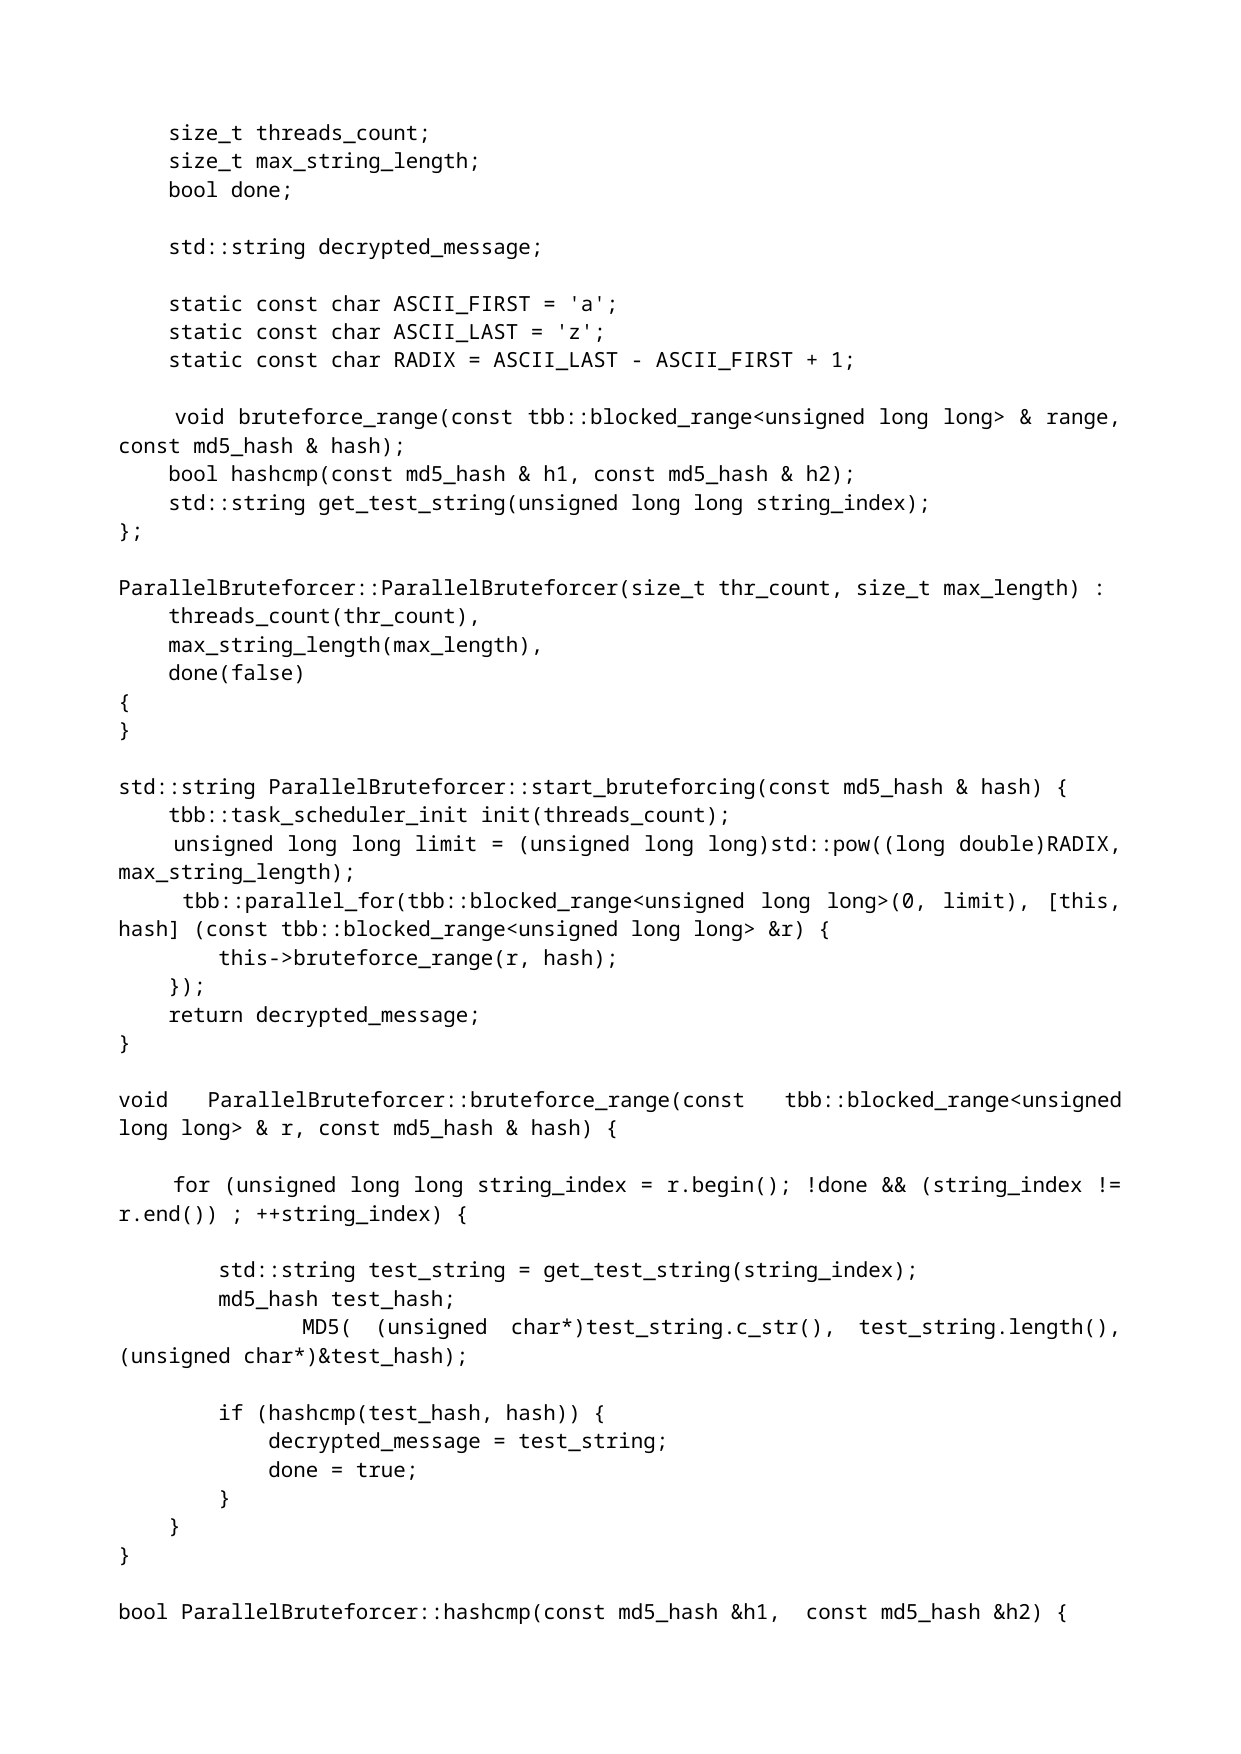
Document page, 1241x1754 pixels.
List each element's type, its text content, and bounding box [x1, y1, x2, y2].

text } [118, 1512, 1122, 1540]
text done = true; [118, 1455, 1122, 1483]
text max_string_length(max_length), [118, 630, 1122, 658]
text void ParallelBruteforcer::bruteforce_range(const tbb::blocked_range<unsigned long long> & r, const md5_hash & hash) { [118, 1085, 1122, 1142]
text std::string test_string = get_test_string(string_index); [118, 1256, 1122, 1284]
text std::string decrypted_message; [118, 232, 1122, 260]
text return decrypted_message; [118, 1000, 1122, 1028]
text decrypted_message = test_string; [118, 1426, 1122, 1455]
text this->bruteforce_range(r, hash); [118, 943, 1122, 971]
text MD5( (unsigned char*)test_string.c_str(), test_string.length(), (unsigned char*)&test_hash); [118, 1312, 1122, 1369]
text unsigned long long limit = (unsigned long long)std::pow((long double)RADIX, max_string_length); [118, 829, 1122, 886]
text if (hashcmp(test_hash, hash)) { [118, 1398, 1122, 1426]
text threads_count(thr_count), [118, 602, 1122, 630]
text tbb::parallel_for(tbb::blocked_range<unsigned long long>(0, limit), [this, hash] (const tbb::blocked_range<unsigned long long> &r) { [118, 886, 1122, 943]
text } [118, 1028, 1122, 1057]
text bool done; [118, 175, 1122, 203]
text } [118, 1540, 1122, 1568]
text ParallelBruteforcer::ParallelBruteforcer(size_t thr_count, size_t max_length) : [118, 573, 1122, 602]
text bool ParallelBruteforcer::hashcmp(const md5_hash &h1, const md5_hash &h2) { [118, 1597, 1122, 1625]
text } [118, 715, 1122, 744]
text std::string ParallelBruteforcer::start_bruteforcing(const md5_hash & hash) { [118, 772, 1122, 801]
text tbb::task_scheduler_init init(threads_count); [118, 801, 1122, 829]
text static const char RADIX = ASCII_LAST - ASCII_FIRST + 1; [118, 346, 1122, 374]
text bool hashcmp(const md5_hash & h1, const md5_hash & h2); [118, 459, 1122, 488]
text }); [118, 971, 1122, 1000]
text md5_hash test_hash; [118, 1284, 1122, 1312]
text }; [118, 516, 1122, 545]
text size_t max_string_length; [118, 147, 1122, 175]
text static const char ASCII_LAST = 'z'; [118, 317, 1122, 346]
text std::string get_test_string(unsigned long long string_index); [118, 488, 1122, 516]
text { [118, 687, 1122, 715]
text for (unsigned long long string_index = r.begin(); !done && (string_index != r.end()) ; ++string_index) { [118, 1170, 1122, 1227]
text size_t threads_count; [118, 118, 1122, 147]
text done(false) [118, 658, 1122, 687]
text static const char ASCII_FIRST = 'a'; [118, 289, 1122, 317]
text } [118, 1483, 1122, 1512]
text void bruteforce_range(const tbb::blocked_range<unsigned long long> & range, const md5_hash & hash); [118, 402, 1122, 459]
